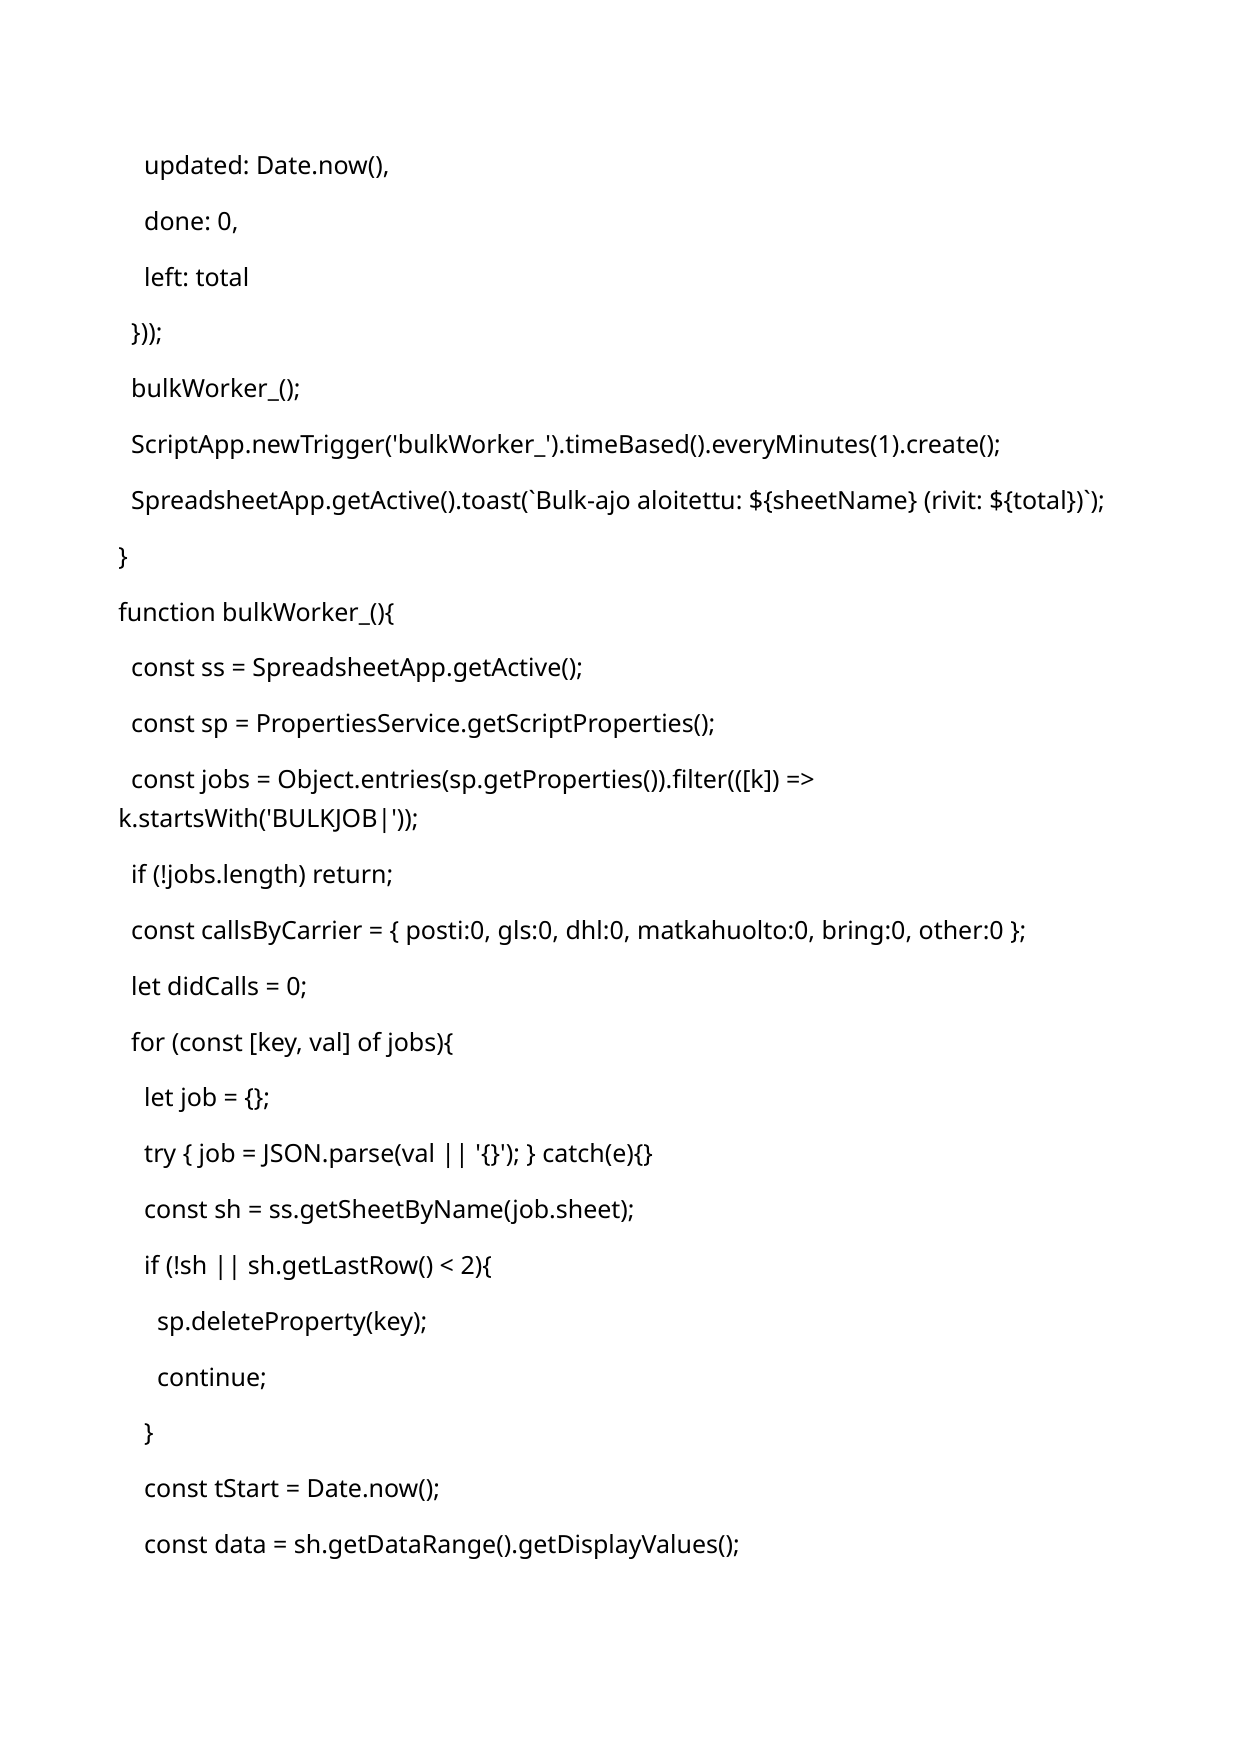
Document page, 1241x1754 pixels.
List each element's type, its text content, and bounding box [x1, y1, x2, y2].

text left: total [118, 259, 1122, 293]
text if (!jobs.length) return; [118, 857, 1122, 891]
text for (const [key, val] of jobs){ [118, 1024, 1122, 1058]
text updated: Date.now(), [118, 148, 1122, 182]
text const sp = PropertiesService.getScriptProperties(); [118, 706, 1122, 740]
text } [118, 1415, 1122, 1449]
text continue; [118, 1359, 1122, 1393]
text } [118, 538, 1122, 572]
text bulkWorker_(); [118, 371, 1122, 405]
text let job = {}; [118, 1080, 1122, 1114]
text SpreadsheetApp.getActive().toast(`Bulk-ajo aloitettu: ${sheetName} (rivit: ${total})`); [118, 483, 1122, 517]
text const jobs = Object.entries(sp.getProperties()).filter(([k]) => k.startsWith('BULKJOB|')); [118, 762, 1122, 835]
text const callsByCarrier = { posti:0, gls:0, dhl:0, matkahuolto:0, bring:0, other:0 }; [118, 913, 1122, 947]
text let didCalls = 0; [118, 968, 1122, 1002]
text const tStart = Date.now(); [118, 1471, 1122, 1505]
text try { job = JSON.parse(val || '{}'); } catch(e){} [118, 1136, 1122, 1170]
text sp.deleteProperty(key); [118, 1303, 1122, 1337]
text if (!sh || sh.getLastRow() < 2){ [118, 1248, 1122, 1282]
text done: 0, [118, 203, 1122, 237]
text })); [118, 315, 1122, 349]
text ScriptApp.newTrigger('bulkWorker_').timeBased().everyMinutes(1).create(); [118, 427, 1122, 461]
text const sh = ss.getSheetByName(job.sheet); [118, 1192, 1122, 1226]
text const ss = SpreadsheetApp.getActive(); [118, 650, 1122, 684]
text function bulkWorker_(){ [118, 594, 1122, 628]
text const data = sh.getDataRange().getDisplayValues(); [118, 1527, 1122, 1561]
